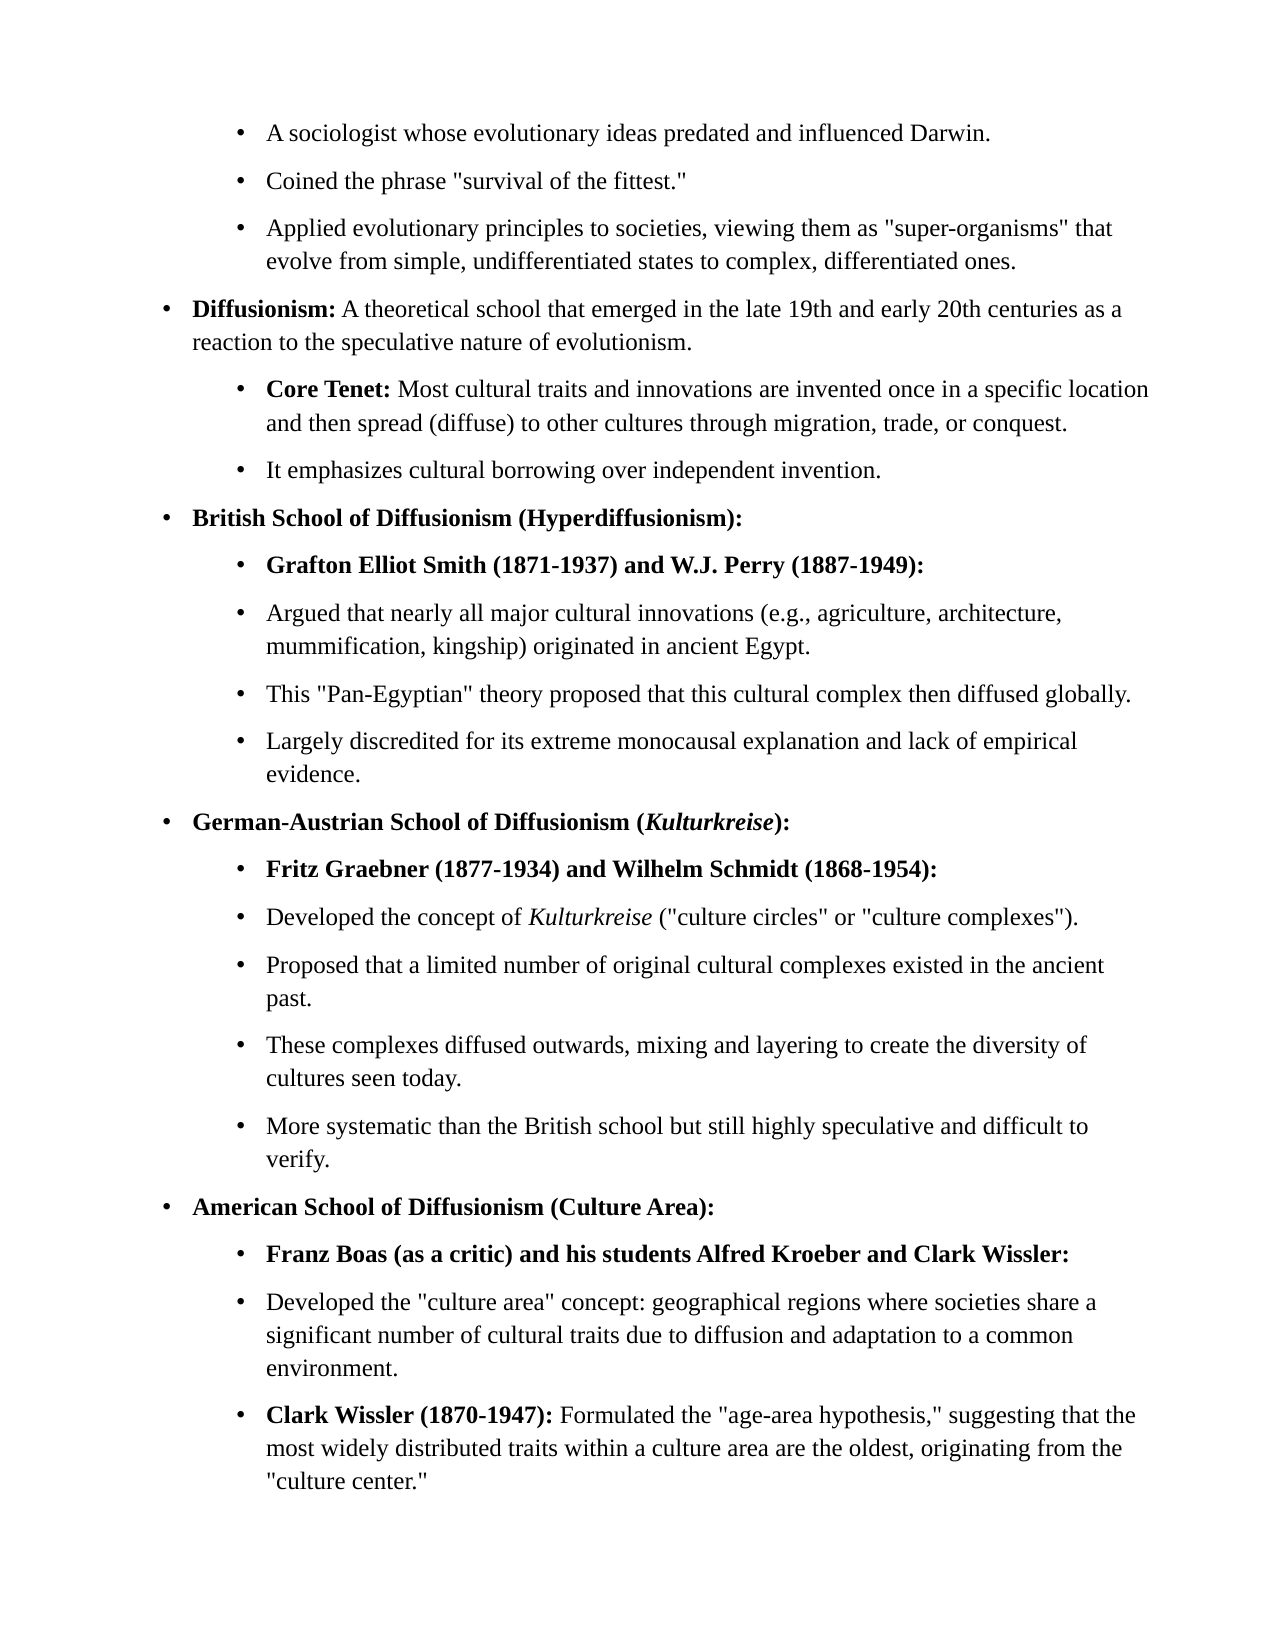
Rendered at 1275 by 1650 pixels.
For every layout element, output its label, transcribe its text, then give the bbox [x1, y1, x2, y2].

list Clark Wissler (1870-1947): Formulated the "age-area hypothesis," suggesting that the most widely distributed traits within a culture area are the oldest, originating from the "culture center." [236, 1400, 1157, 1495]
list Developed the "culture area" concept: geographical regions where societies share a significant number of cultural traits due to diffusion and adaptation to a common environment. [236, 1287, 1157, 1382]
list More systematic than the British school but still highly speculative and difficult to verify. [236, 1111, 1157, 1173]
list It emphasizes cultural borrowing over independent invention. [236, 455, 1157, 484]
list American School of Diffusionism (Culture Area): [162, 1192, 1157, 1220]
list Core Tenet: Most cultural traits and innovations are invented once in a specific location and then spread (diffuse) to other cultures through migration, trade, or conquest. [236, 374, 1157, 436]
list Coined the phrase "survival of the fittest." [236, 166, 1157, 194]
list Argued that nearly all major cultural innovations (e.g., agriculture, architecture, mummification, kingship) originated in ancient Egypt. [236, 598, 1157, 660]
list Applied evolutionary principles to societies, viewing them as "super-organisms" that evolve from simple, undifferentiated states to complex, differentiated ones. [236, 213, 1157, 275]
list This "Pan-Egyptian" theory proposed that this cultural complex then diffused globally. [236, 679, 1157, 707]
list Largely discredited for its extreme monocausal explanation and lack of empirical evidence. [236, 726, 1157, 788]
list Grafton Elliot Smith (1871-1937) and W.J. Perry (1887-1949): [236, 550, 1157, 579]
list These complexes diffused outwards, mixing and layering to create the diversity of cultures seen today. [236, 1030, 1157, 1092]
list Franz Boas (as a critic) and his students Alfred Kroeber and Clark Wissler: [236, 1239, 1157, 1268]
list Proposed that a limited number of original cultural complexes existed in the ancient past. [236, 950, 1157, 1011]
list A sociologist whose evolutionary ideas predated and influenced Darwin. [236, 118, 1157, 147]
list British School of Diffusionism (Hyperdiffusionism): [162, 503, 1157, 532]
list German-Austrian School of Diffusionism (Kulturkreise): [162, 807, 1157, 836]
list Diffusionism: A theoretical school that emerged in the late 19th and early 20th centuries as a reaction to the speculative nature of evolutionism. [162, 294, 1157, 356]
list Fritz Graebner (1877-1934) and Wilhelm Schmidt (1868-1954): [236, 854, 1157, 883]
list Developed the concept of Kulturkreise ("culture circles" or "culture complexes"). [236, 902, 1157, 931]
